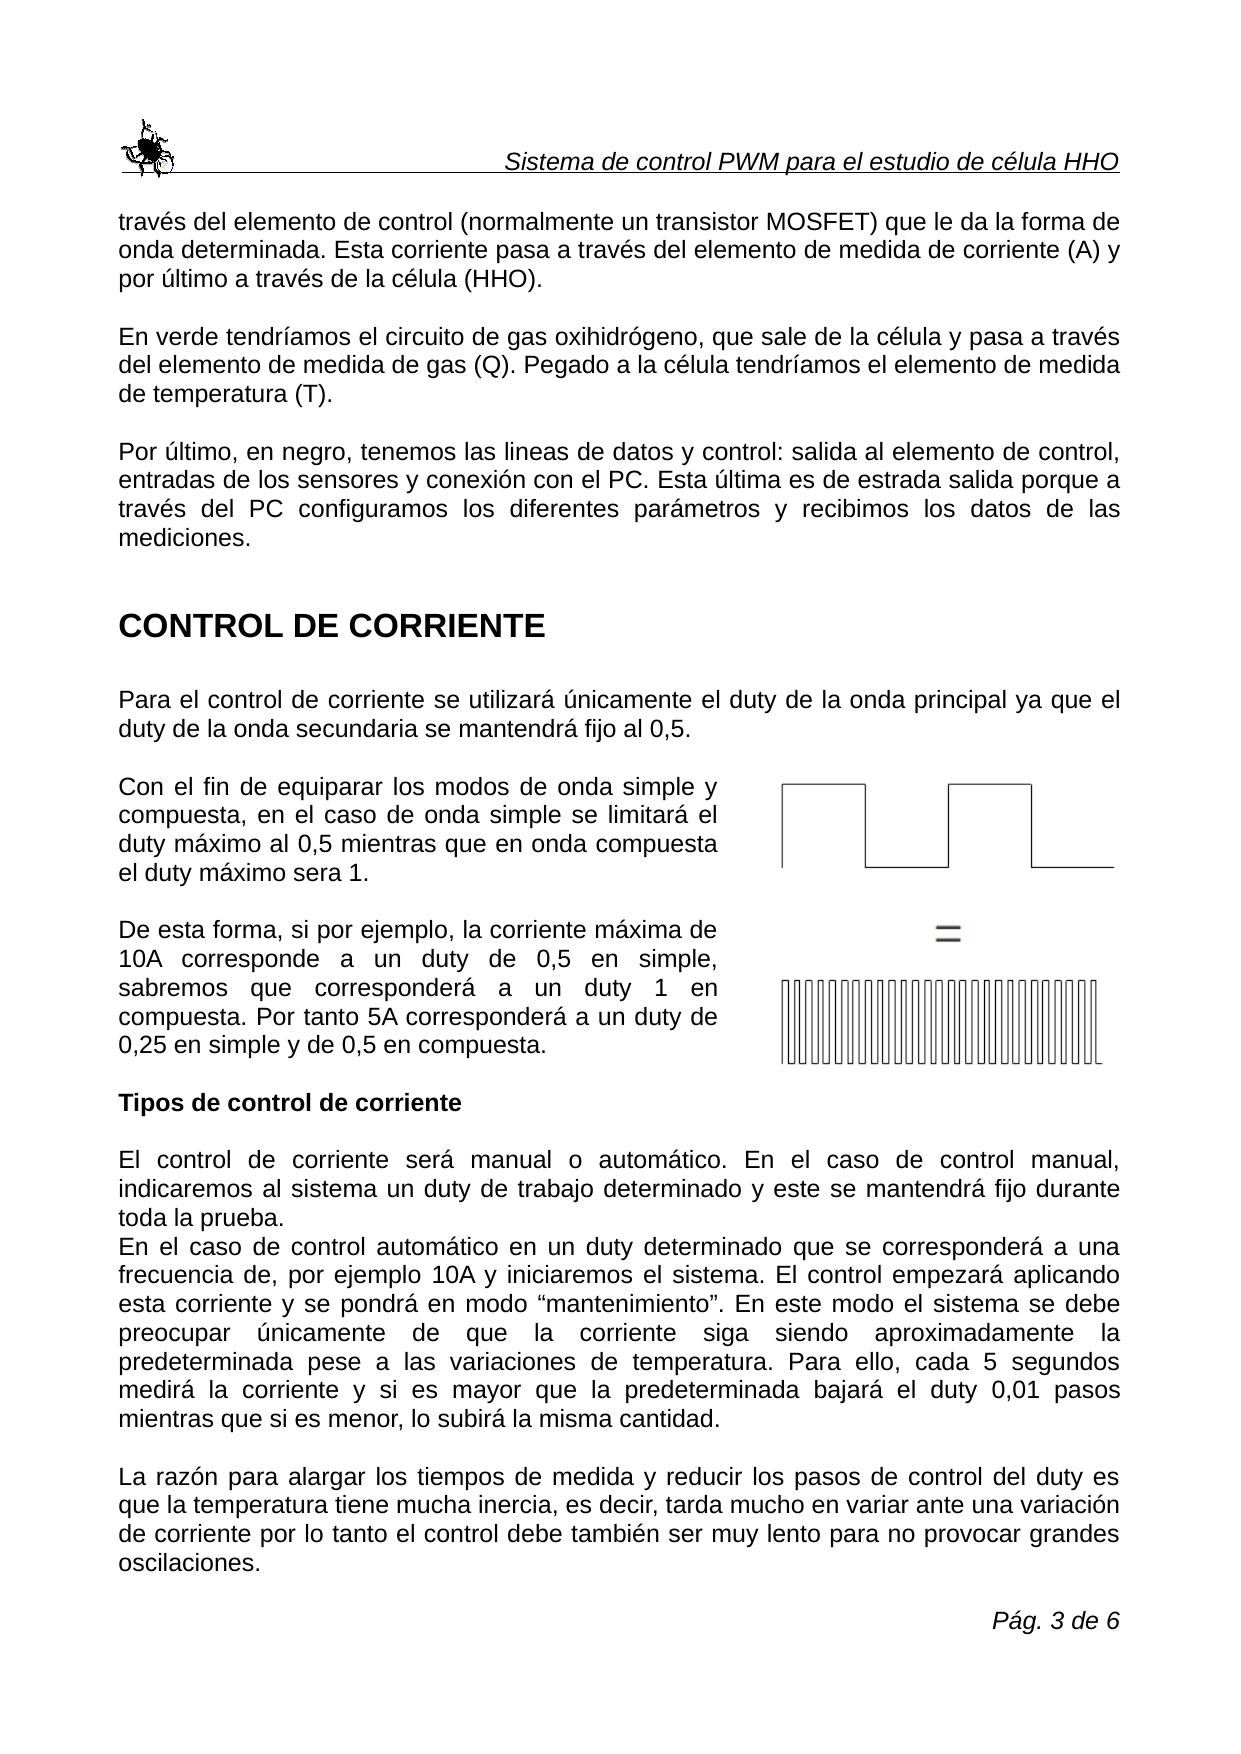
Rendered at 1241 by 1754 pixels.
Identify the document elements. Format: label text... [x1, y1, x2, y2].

picture [120, 118, 175, 178]
picture [777, 780, 1122, 1071]
subtitle CONTROL DE CORRIENTE [118, 605, 1122, 644]
text En el caso de control automático en un duty determinado que se corresponderá a una frecuencia de, por ejemplo 10A y iniciaremos el sistema. El control empezará aplicando esta corriente y se pondrá en modo “mantenimiento”. En este modo el sistema se debe preocupar únicamente de que la corriente siga siendo aproximadamente la predeterminada pese a las variaciones de temperatura. Para ello, cada 5 segundos medirá la corriente y si es mayor que la predeterminada bajará el duty 0,01 pasos mientras que si es menor, lo subirá la misma cantidad. [118, 1232, 1122, 1433]
text La razón para alargar los tiempos de medida y reducir los pasos de control del duty es que la temperatura tiene mucha inercia, es decir, tarda mucho en variar ante una variación de corriente por lo tanto el control debe también ser muy lento para no provocar grandes oscilaciones. [118, 1462, 1122, 1577]
text Para el control de corriente se utilizará únicamente el duty de la onda principal ya que el duty de la onda secundaria se mantendrá fijo al 0,5. [118, 685, 1122, 743]
text Por último, en negro, tenemos las lineas de datos y control: salida al elemento de control, entradas de los sensores y conexión con el PC. Esta última es de estrada salida porque a través del PC configuramos los diferentes parámetros y recibimos los datos de las mediciones. [118, 437, 1122, 552]
text través del elemento de control (normalmente un transistor MOSFET) que le da la forma de onda determinada. Esta corriente pasa a través del elemento de medida de corriente (A) y por último a través de la célula (HHO). [118, 207, 1122, 293]
text En verde tendríamos el circuito de gas oxihidrógeno, que sale de la célula y pasa a través del elemento de medida de gas (Q). Pegado a la célula tendríamos el elemento de medida de temperatura (T). [118, 322, 1122, 408]
text De esta forma, si por ejemplo, la corriente máxima de 10A corresponde a un duty de 0,5 en simple, sabremos que corresponderá a un duty 1 en compuesta. Por tanto 5A corresponderá a un duty de 0,25 en simple y de 0,5 en compuesta. [118, 915, 777, 1059]
text Con el fin de equiparar los modos de onda simple y compuesta, en el caso de onda simple se limitará el duty máximo al 0,5 mientras que en onda compuesta el duty máximo sera 1. [118, 772, 1122, 887]
text El control de corriente será manual o automático. En el caso de control manual, indicaremos al sistema un duty de trabajo determinado y este se mantendrá fijo durante toda la prueba. [118, 1145, 1122, 1232]
text Tipos de control de corriente [118, 1088, 1122, 1117]
